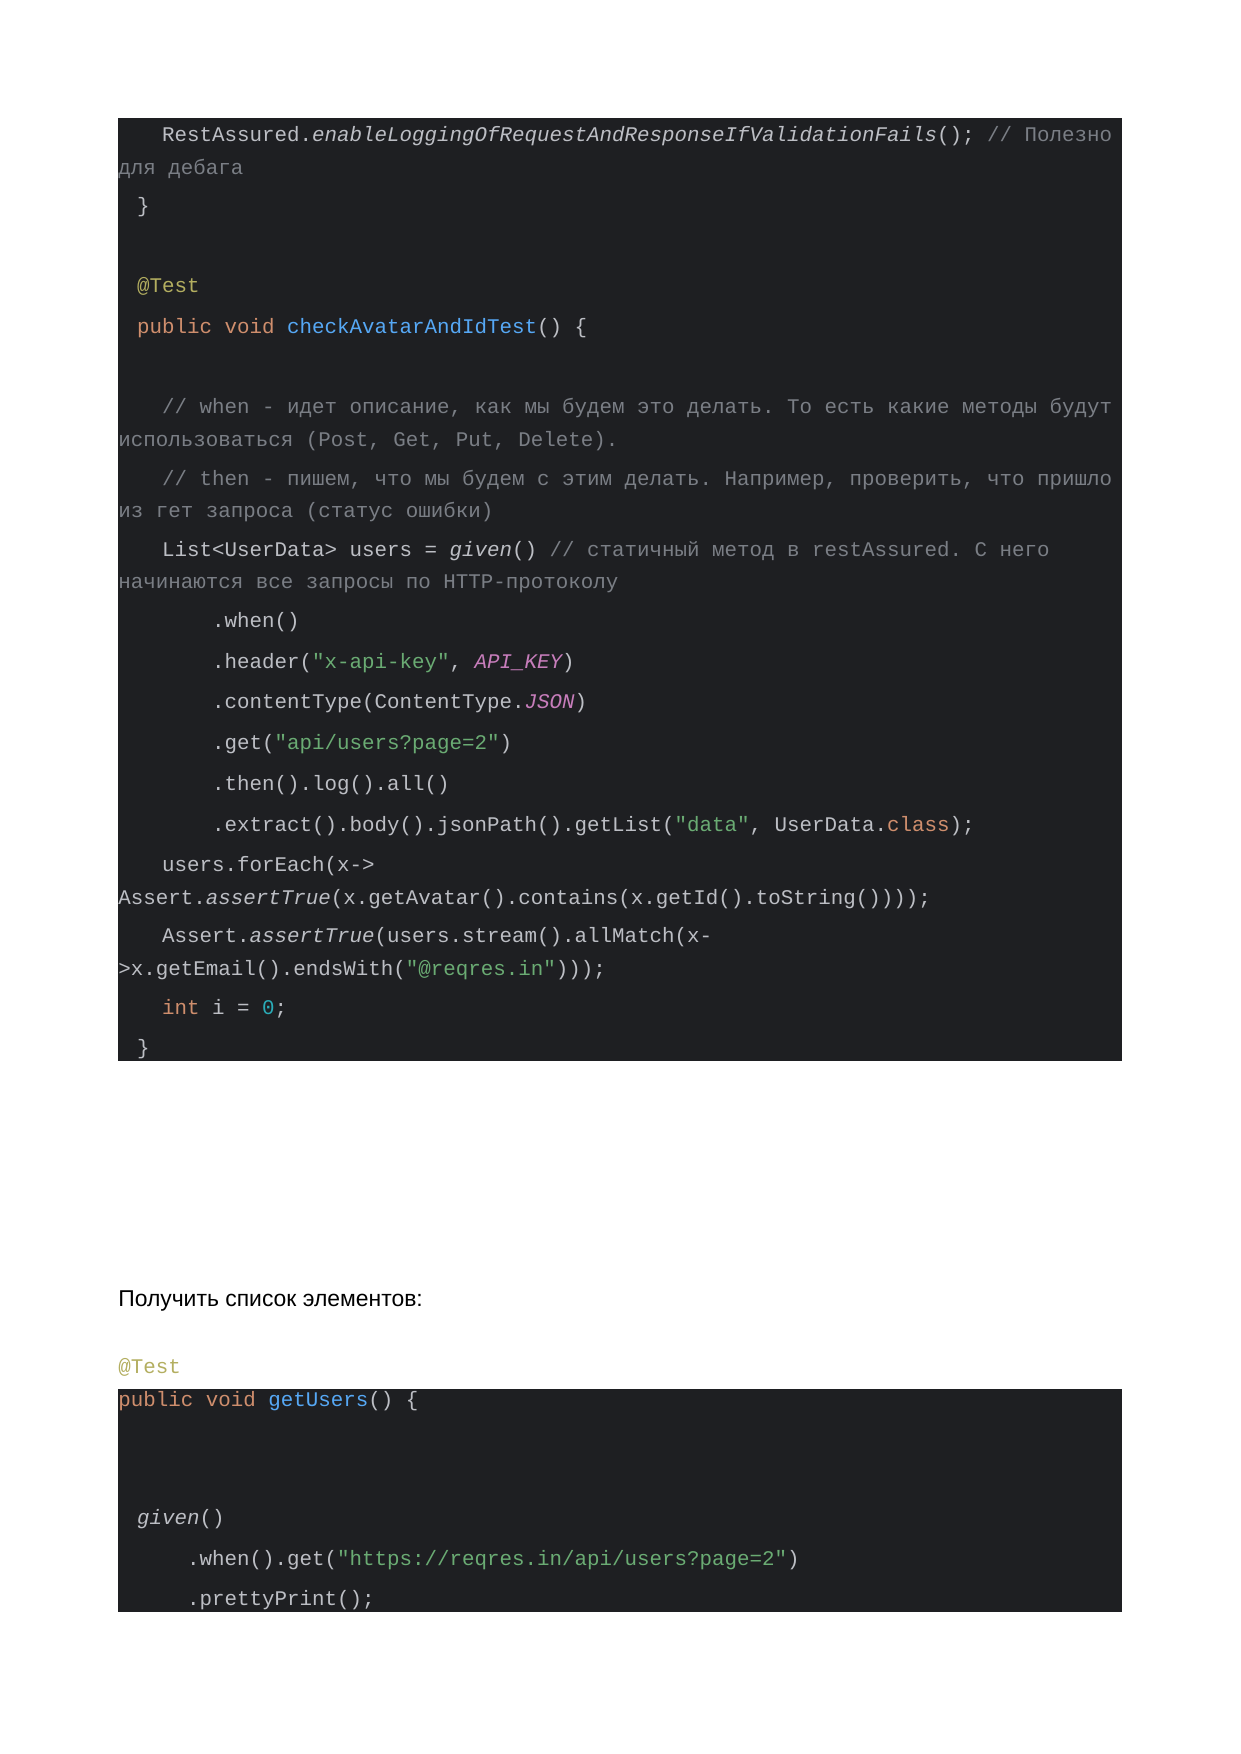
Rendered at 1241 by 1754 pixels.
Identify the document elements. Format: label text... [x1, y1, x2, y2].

text Assert.assertTrue(users.stream().allMatch(x->x.getEmail().endsWith("@reqres.in"))); [118, 919, 1122, 982]
text List<UserData> users = given() // статичный метод в restAssured. С него начинаются все запросы по HTTP-протоколу [118, 533, 1122, 595]
text // then - пишем, что мы будем с этим делать. Например, проверить, что пришло из гет запроса (статус ошибки) [118, 462, 1122, 524]
text .when() [118, 604, 1122, 634]
text } [118, 189, 1122, 219]
text .prettyPrint(); [118, 1582, 1122, 1612]
text users.forEach(x-> Assert.assertTrue(x.getAvatar().contains(x.getId().toString()))); [118, 848, 1122, 911]
text .extract().body().jsonPath().getList("data", UserData.class); [118, 808, 1122, 837]
text .contentType(ContentType.JSON) [118, 686, 1122, 715]
text RestAssured.enableLoggingOfRequestAndResponseIfValidationFails(); // Полезно для дебага [118, 118, 1122, 180]
text given() [118, 1501, 1122, 1531]
text Получить список элементов: @Test [118, 1285, 1122, 1380]
text public void checkAvatarAndIdTest() { [118, 310, 1122, 340]
text .header("x-api-key", API_KEY) [118, 645, 1122, 674]
text .get("api/users?page=2") [118, 726, 1122, 756]
text public void getUsers() { [118, 1389, 1122, 1413]
text } [118, 1031, 1122, 1061]
text // when - идет описание, как мы будем это делать. То есть какие методы будут использоваться (Post, Get, Put, Delete). [118, 391, 1122, 453]
text .when().get("https://reqres.in/api/users?page=2") [118, 1542, 1122, 1571]
text @Test [118, 269, 1122, 299]
text .then().log().all() [118, 767, 1122, 797]
text int i = 0; [118, 991, 1122, 1020]
